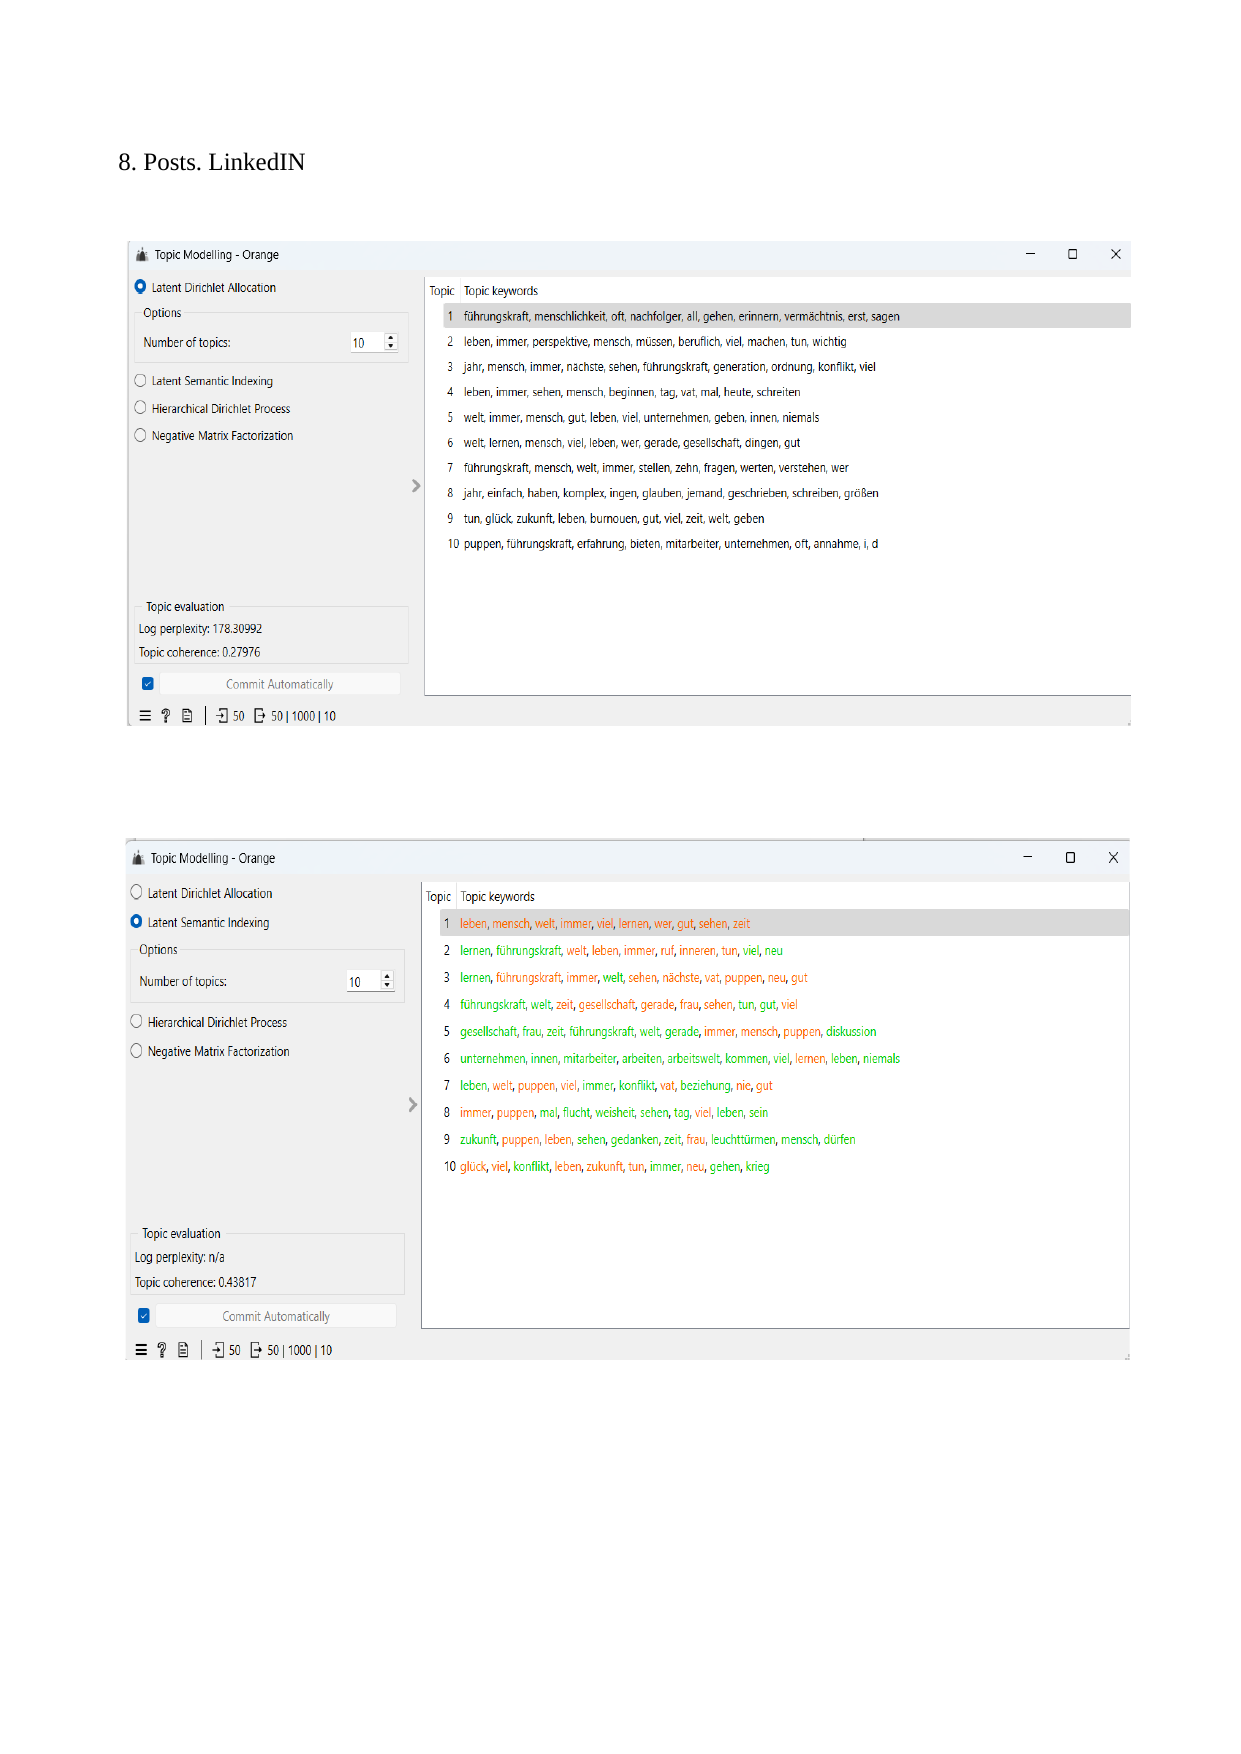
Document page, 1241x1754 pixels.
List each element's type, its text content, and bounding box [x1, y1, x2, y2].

picture [125, 838, 1130, 1360]
text 8. Posts. LinkedIN [118, 147, 1122, 176]
picture [126, 241, 1131, 726]
